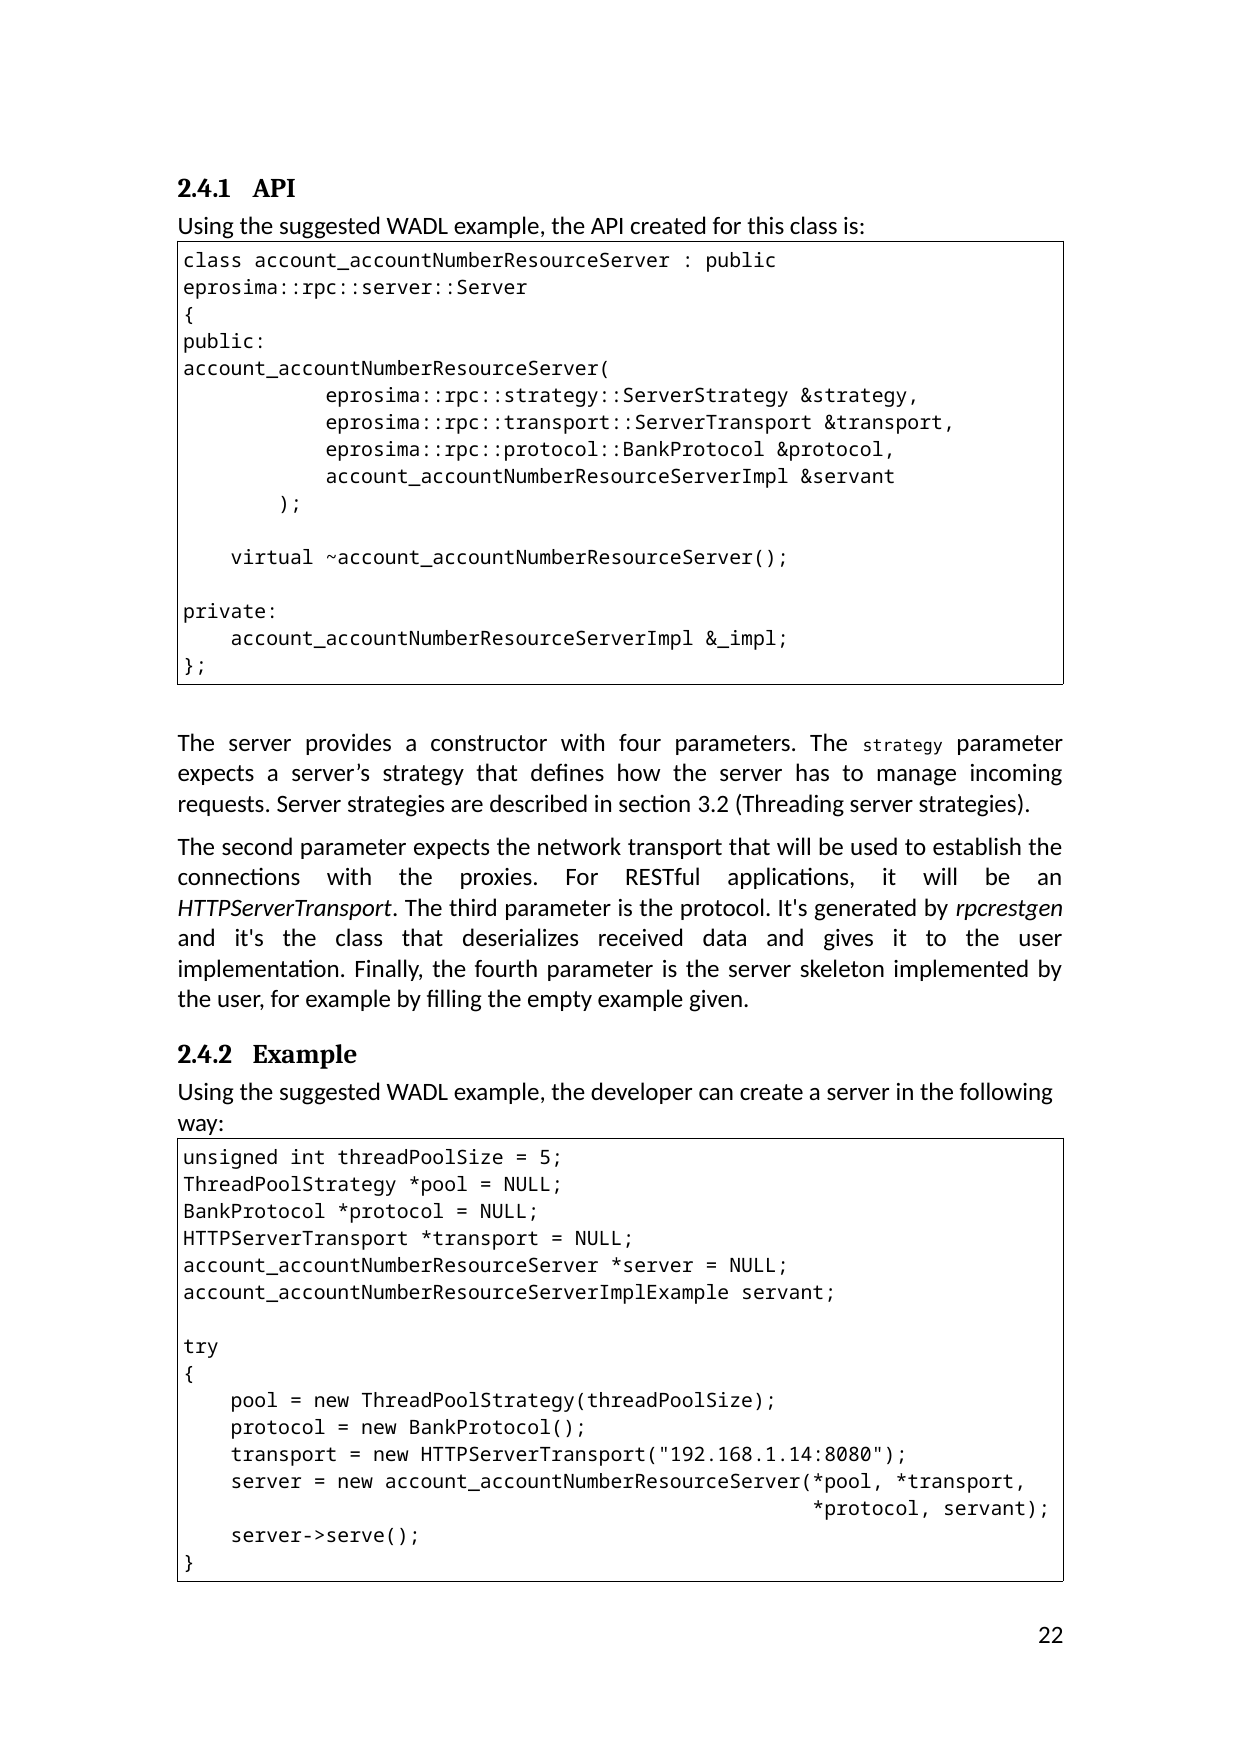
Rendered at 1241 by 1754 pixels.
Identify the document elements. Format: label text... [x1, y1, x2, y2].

table_header unsigned int threadPoolSize = 5; ThreadPoolStrategy *pool = NULL; BankProtocol *protocol = NULL; HTTPServerTransport *transport = NULL; account_accountNumberResourceServer *server = NULL; account_accountNumberResourceServerImplExample servant; try { pool = new ThreadPoolStrategy(threadPoolSize); protocol = new BankProtocol(); transport = new HTTPServerTransport("192.168.1.14:8080"); server = new account_accountNumberResourceServer(*pool, *transport, *protocol, servant); server->serve(); } [178, 1139, 1063, 1581]
text Using the suggested WADL example, the developer can create a server in the following way: [177, 1076, 1063, 1137]
text The server provides a constructor with four parameters. The strategy parameter expects a server’s strategy that defines how the server has to manage incoming requests. Server strategies are described in section 3.2 (Threading server strategies). [177, 727, 1063, 818]
text The second parameter expects the network transport that will be used to establish the connections with the proxies. For RESTful applications, it will be an HTTPServerTransport. The third parameter is the protocol. It's generated by rpcrestgen and it's the class that deserializes received data and gives it to the user implementation. Finally, the fourth parameter is the server skeleton implemented by the user, for example by filling the empty example given. [177, 831, 1063, 1014]
text Using the suggested WADL example, the API created for this class is: [177, 210, 1063, 241]
subtitle Example [177, 1039, 1063, 1070]
subtitle API [177, 173, 1063, 204]
table_header class account_accountNumberResourceServer : public eprosima::rpc::server::Server { public: account_accountNumberResourceServer( eprosima::rpc::strategy::ServerStrategy &strategy, eprosima::rpc::transport::ServerTransport &transport, eprosima::rpc::protocol::BankProtocol &protocol, account_accountNumberResourceServerImpl &servant ); virtual ~account_accountNumberResourceServer(); private: account_accountNumberResourceServerImpl &_impl; }; [178, 242, 1063, 684]
